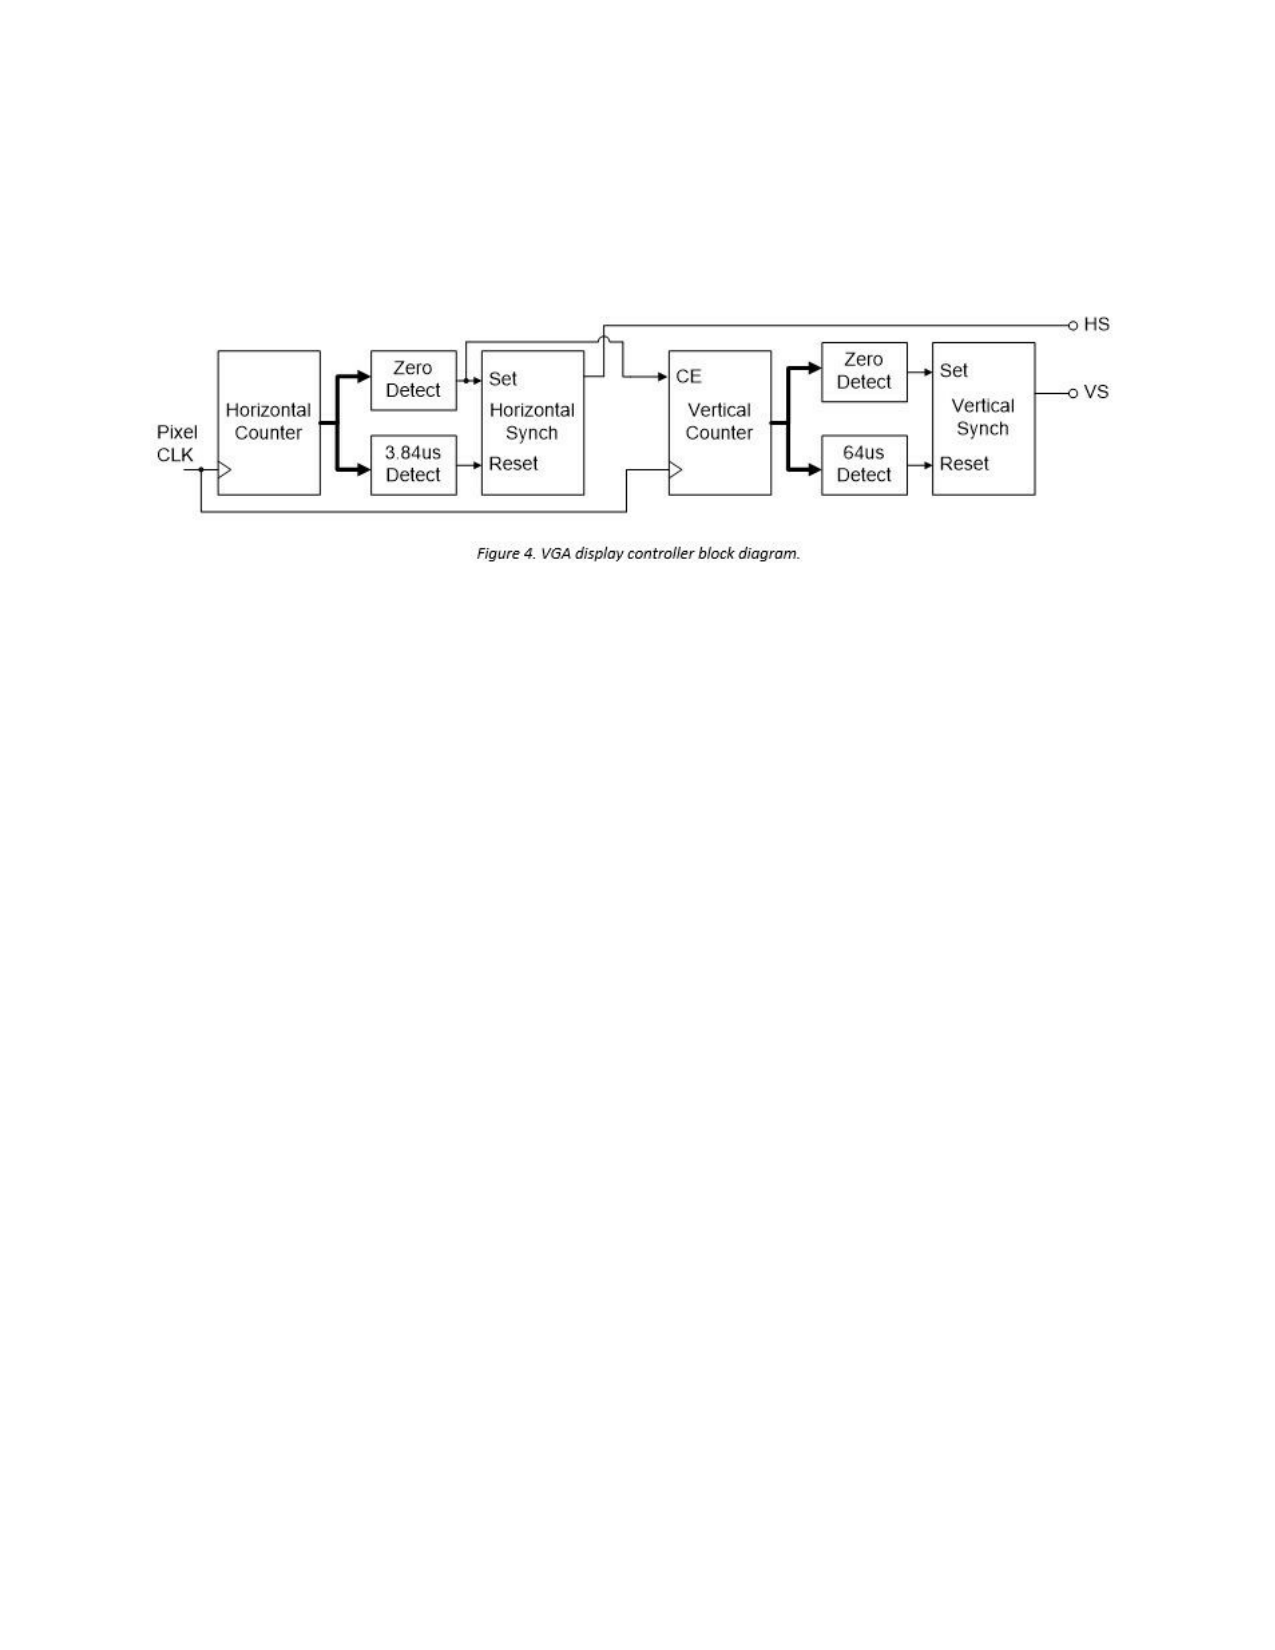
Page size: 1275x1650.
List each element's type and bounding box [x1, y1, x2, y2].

picture [150, 306, 1125, 583]
